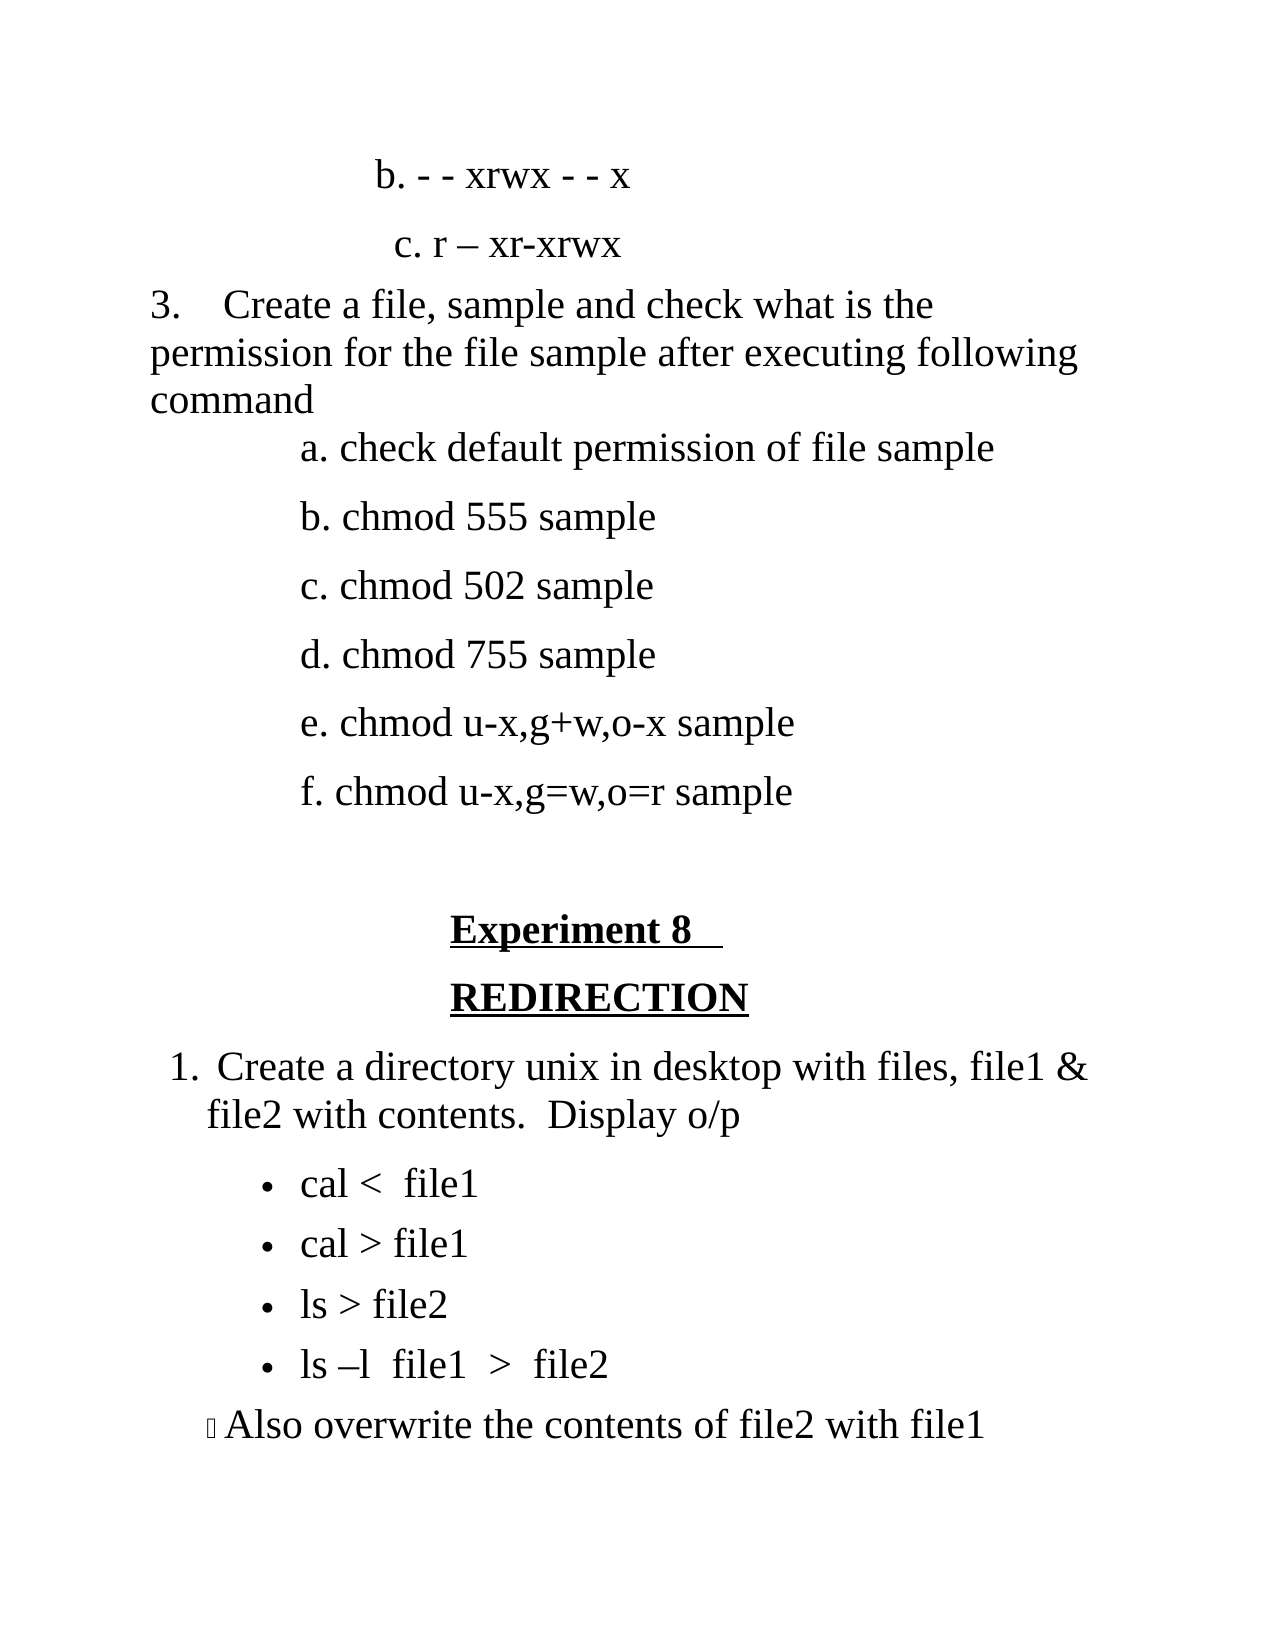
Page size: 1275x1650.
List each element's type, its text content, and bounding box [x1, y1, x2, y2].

text c. r – xr-xrwx [150, 219, 1125, 267]
text REDIRECTION [103, 973, 1125, 1021]
text a. check default permission of file sample [103, 423, 1125, 471]
list ls > file2 [262, 1279, 1125, 1327]
list Create a directory unix in desktop with files, file1 & file2 with contents. Display o/p [169, 1042, 1125, 1137]
text d. chmod 755 sample [103, 629, 1125, 677]
list ls –l file1 > file2 [262, 1339, 1125, 1387]
text c. chmod 502 sample [103, 560, 1125, 608]
text e. chmod u-x,g+w,o-x sample [103, 698, 1125, 746]
list cal > file1 [262, 1219, 1125, 1267]
text 3. Create a file, sample and check what is the permission for the file sample after executing following command [150, 279, 1125, 423]
text f. chmod u-x,g=w,o=r sample [103, 767, 1125, 814]
text Experiment 8 [103, 904, 1125, 952]
text b. chmod 555 sample [103, 492, 1125, 539]
list Also overwrite the contents of file2 with file1 [206, 1400, 1125, 1448]
text b. - - xrwx - - x [103, 150, 1125, 198]
list cal < file1 [262, 1158, 1125, 1206]
